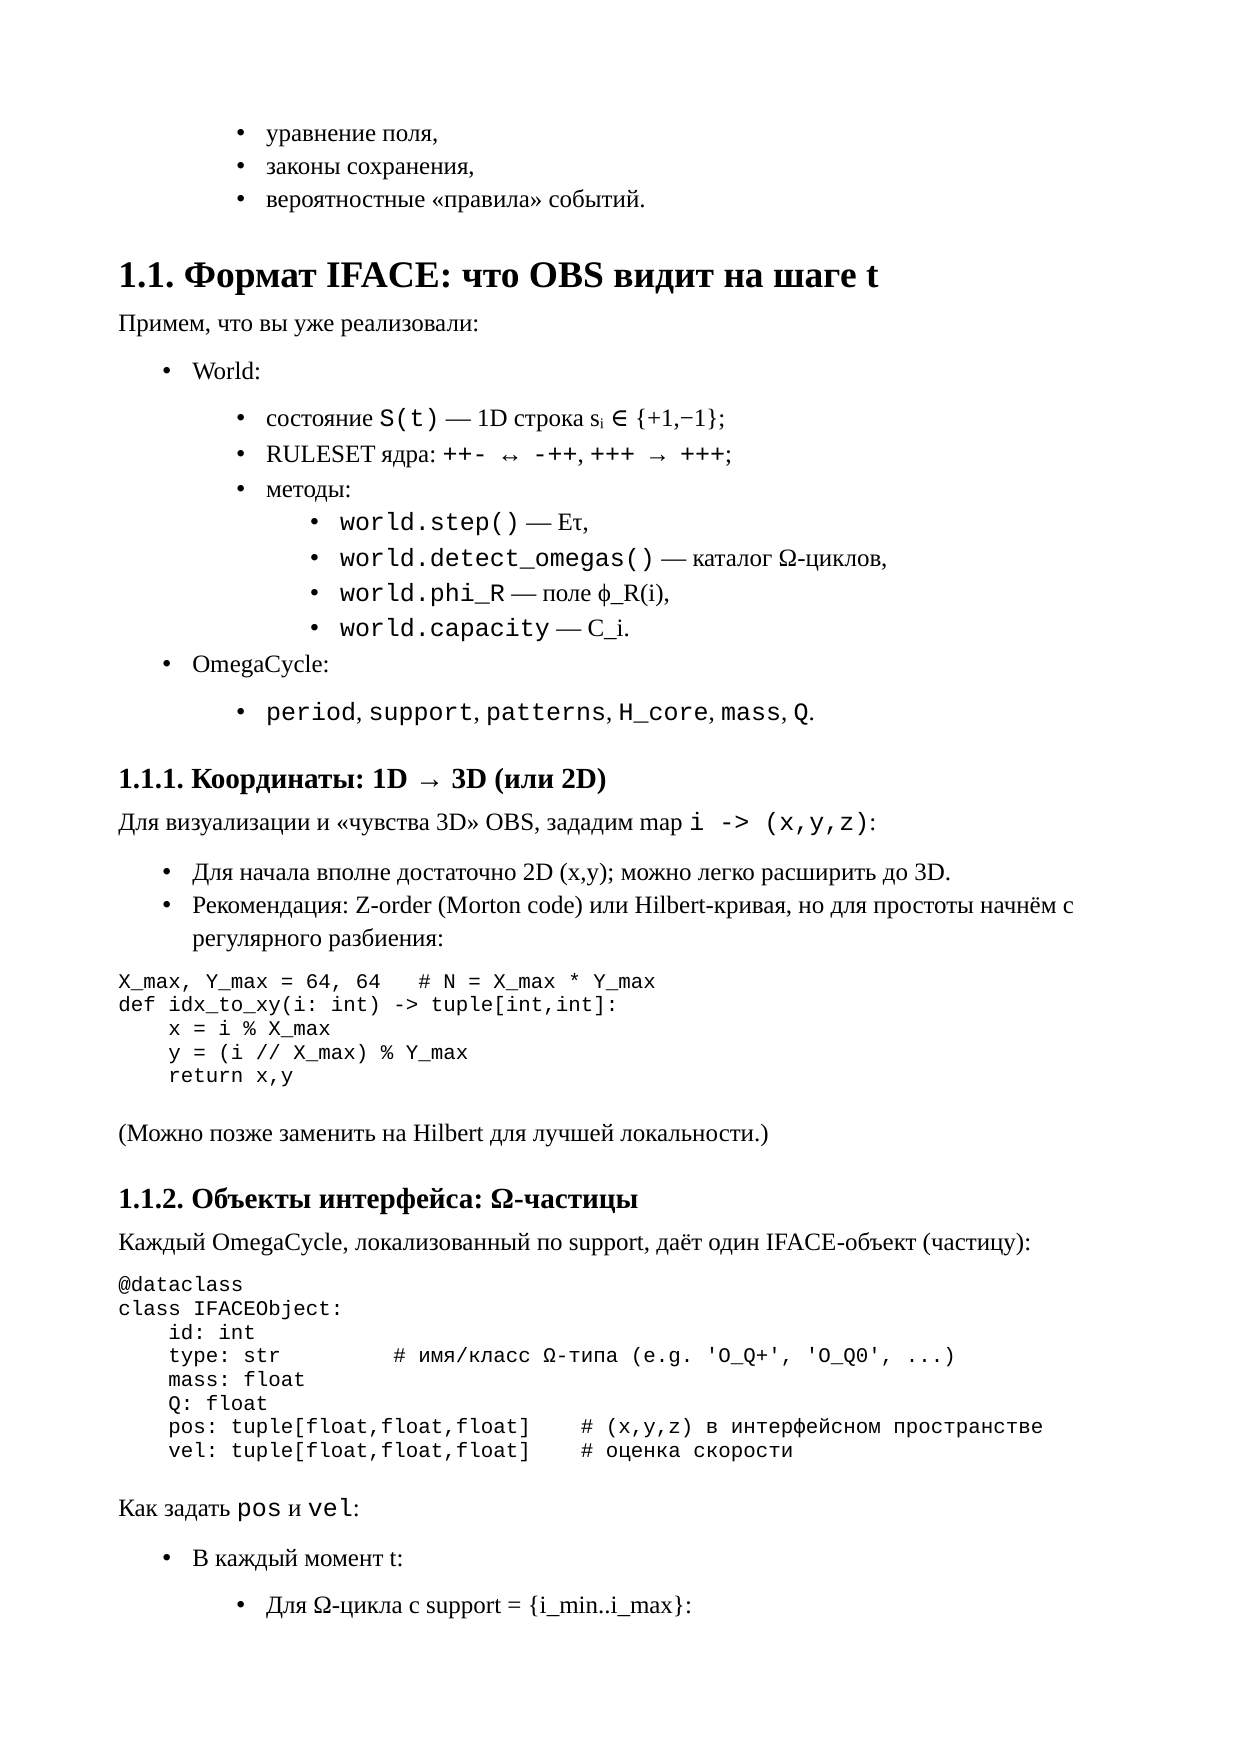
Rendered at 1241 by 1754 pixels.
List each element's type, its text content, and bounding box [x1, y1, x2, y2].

text @dataclass [118, 1274, 1122, 1298]
text mass: float [118, 1369, 1122, 1393]
text Q: float [118, 1393, 1122, 1416]
subtitle 1.1.1. Координаты: 1D → 3D (или 2D) [118, 761, 1122, 795]
list RULESET ядра: ++- ↔ -++, +++ → +++; [236, 439, 1122, 470]
list Рекомендация: Z‑order (Morton code) или Hilbert‑кривая, но для простоты начнём с регулярного разбиения: [162, 890, 1122, 952]
list world.phi_R — поле ϕ_R(i), [310, 578, 1122, 609]
text id: int [118, 1322, 1122, 1345]
list world.step() — Eτ, [310, 507, 1122, 538]
list В каждый момент t: [162, 1543, 1122, 1572]
list world.capacity — C_i. [310, 613, 1122, 644]
text type: str # имя/класс Ω-типа (e.g. 'O_Q+', 'O_Q0', ...) [118, 1345, 1122, 1369]
list period, support, patterns, H_core, mass, Q. [236, 697, 1122, 727]
list состояние S(t) — 1D строка sᵢ ∈ {+1,−1}; [236, 403, 1122, 434]
text Примем, что вы уже реализовали: [118, 308, 1122, 337]
list вероятностные «правила» событий. [236, 184, 1122, 213]
list методы: [236, 474, 1122, 503]
list Для Ω‑цикла с support = {i_min..i_max}: [236, 1591, 1122, 1619]
text x = i % X_max [118, 1018, 1122, 1042]
list Для начала вполне достаточно 2D (x,y); можно легко расширить до 3D. [162, 857, 1122, 886]
list World: [162, 356, 1122, 384]
text pos: tuple[float,float,float] # (x,y,z) в интерфейсном пространстве [118, 1416, 1122, 1440]
text vel: tuple[float,float,float] # оценка скорости [118, 1440, 1122, 1463]
text def idx_to_xy(i: int) -> tuple[int,int]: [118, 994, 1122, 1018]
text Каждый OmegaCycle, локализованный по support, даёт один IFACE‑объект (частицу): [118, 1227, 1122, 1256]
text Для визуализации и «чувства 3D» OBS, зададим map i -> (x,y,z): [118, 807, 1122, 838]
text (Можно позже заменить на Hilbert для лучшей локальности.) [118, 1118, 1122, 1147]
list world.detect_omegas() — каталог Ω‑циклов, [310, 543, 1122, 573]
subtitle 1.1. Формат IFACE: что OBS видит на шаге t [118, 253, 1122, 296]
text return x,y [118, 1065, 1122, 1089]
list OmegaCycle: [162, 649, 1122, 678]
text y = (i // X_max) % Y_max [118, 1042, 1122, 1065]
text class IFACEObject: [118, 1298, 1122, 1322]
text X_max, Y_max = 64, 64 # N = X_max * Y_max [118, 971, 1122, 994]
list уравнение поля, [236, 118, 1122, 147]
list законы сохранения, [236, 151, 1122, 180]
text Как задать pos и vel: [118, 1493, 1122, 1524]
subtitle 1.1.2. Объекты интерфейса: Ω‑частицы [118, 1181, 1122, 1214]
